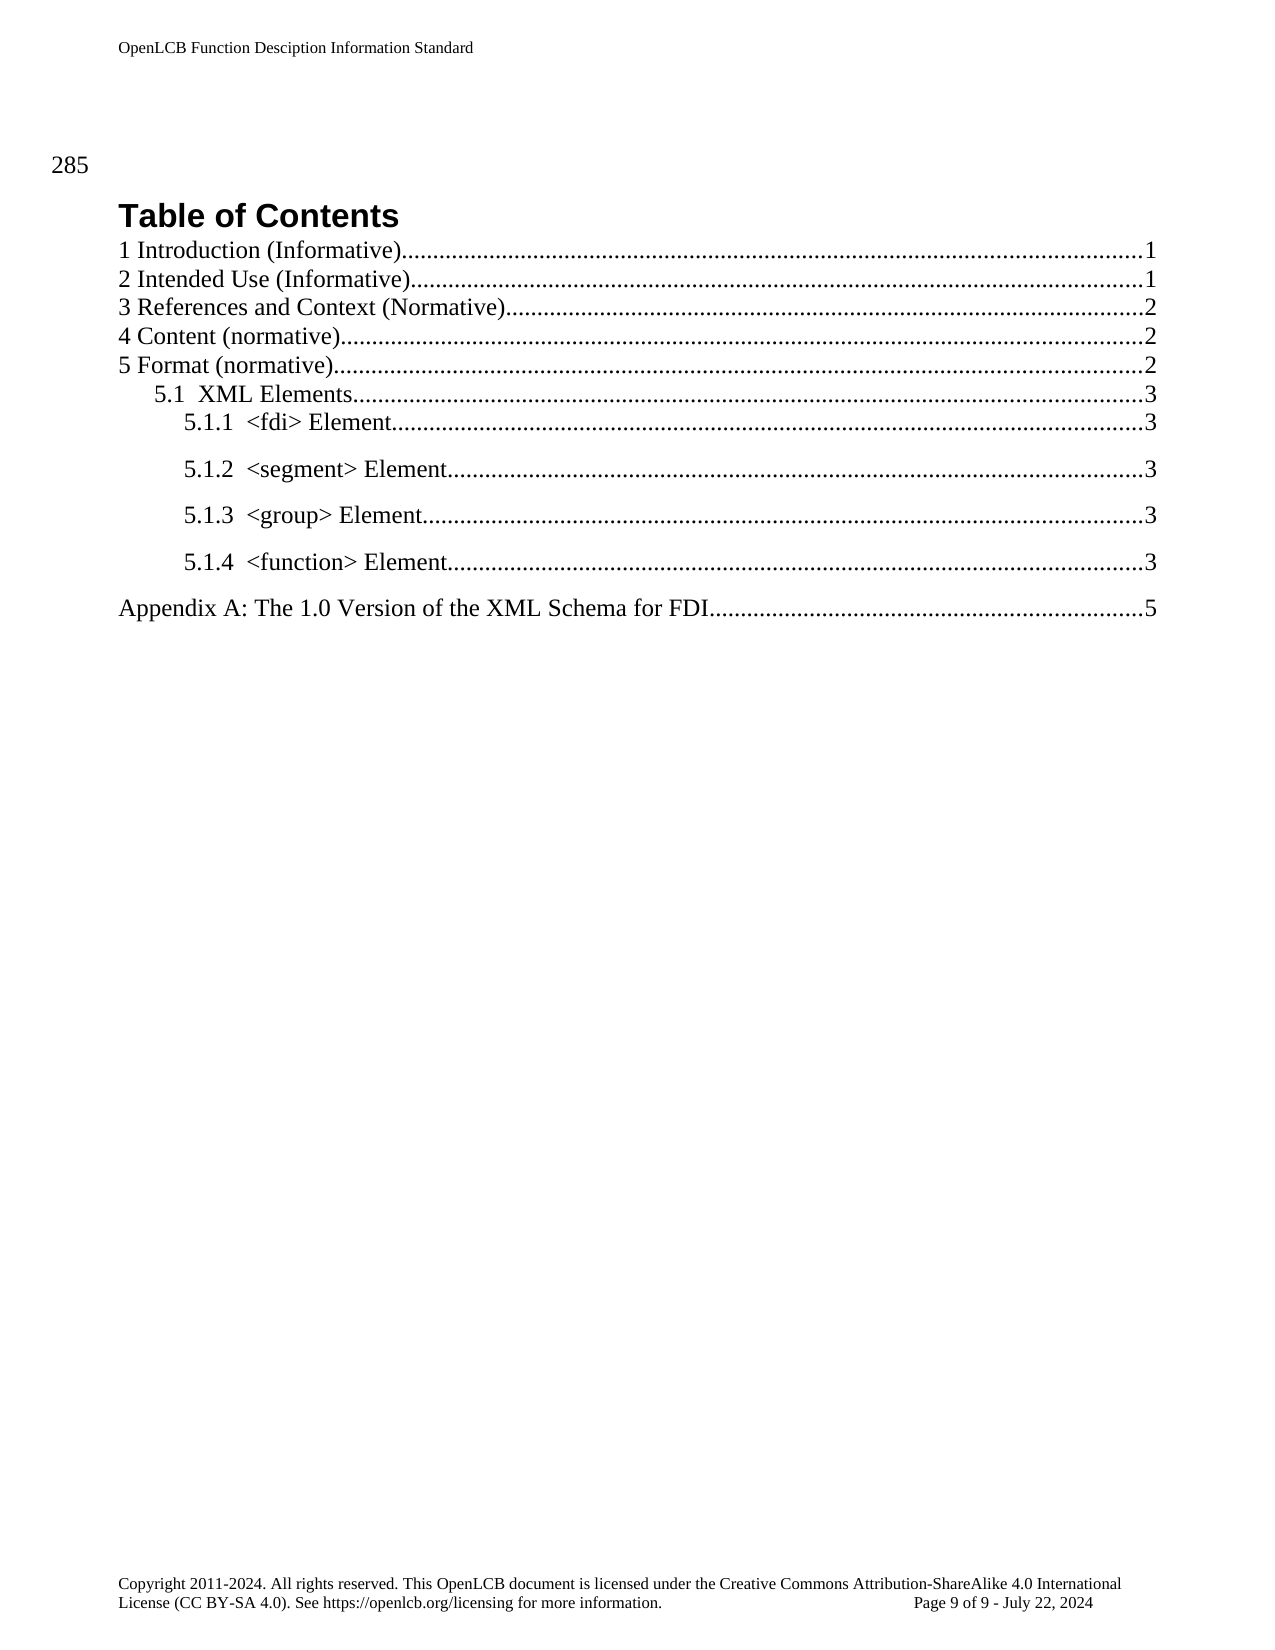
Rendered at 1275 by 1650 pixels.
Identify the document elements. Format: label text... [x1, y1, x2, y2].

text 5 Format (normative) 2 [118, 350, 1157, 379]
text 5.1.3 <group> Element 3 [177, 500, 1157, 529]
text 5.1 XML Elements 3 [148, 379, 1157, 407]
text 5.1.2 <segment> Element 3 [177, 454, 1157, 483]
text 5.1.1 <fdi> Element 3 [177, 407, 1157, 436]
text 5.1.4 <function> Element 3 [177, 547, 1157, 576]
text 2 Intended Use (Informative) 1 [118, 264, 1157, 292]
text 1 Introduction (Informative) 1 [118, 235, 1157, 264]
text Appendix A: The 1.0 Version of the XML Schema for FDI 5 [118, 593, 1157, 622]
text 4 Content (normative) 2 [118, 321, 1157, 350]
subtitle Table of Contents [118, 196, 1157, 235]
text 3 References and Context (Normative) 2 [118, 292, 1157, 321]
